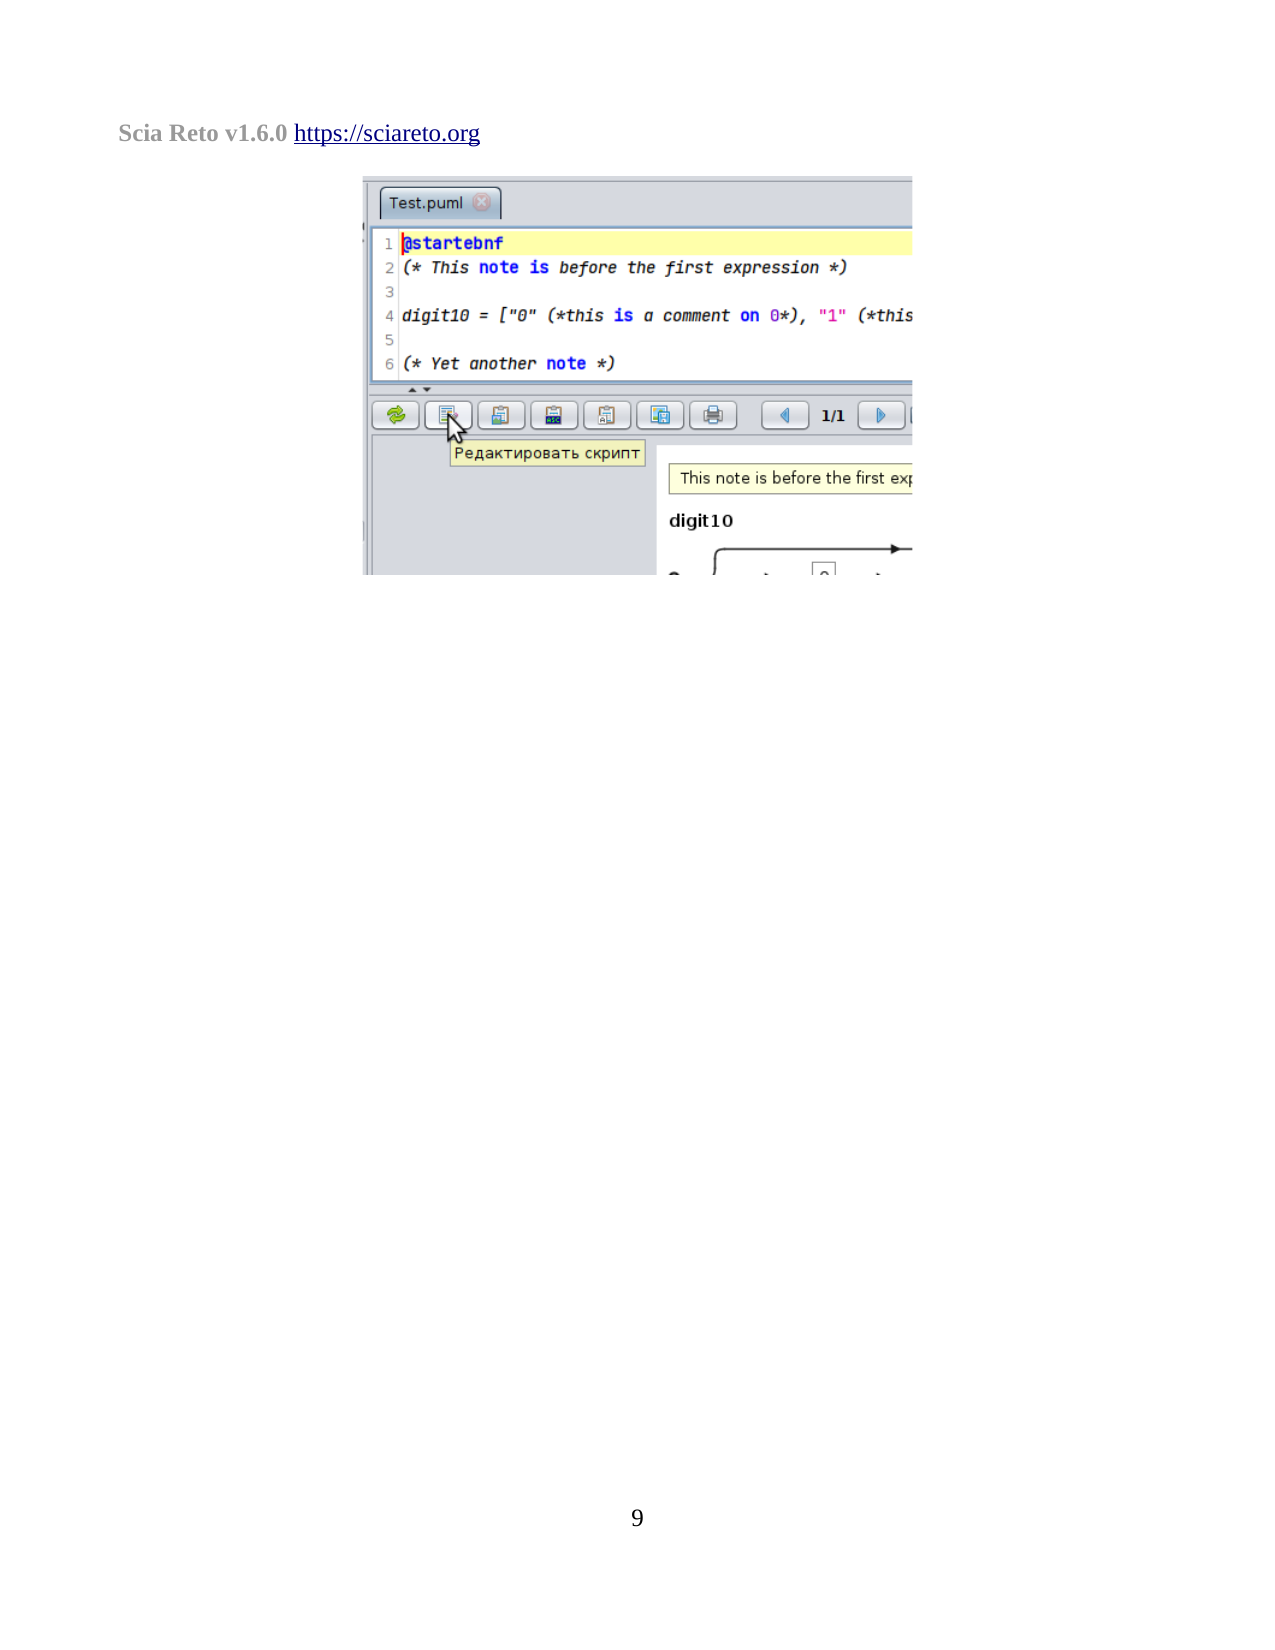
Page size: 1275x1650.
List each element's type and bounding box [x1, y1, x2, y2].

picture [362, 176, 913, 575]
